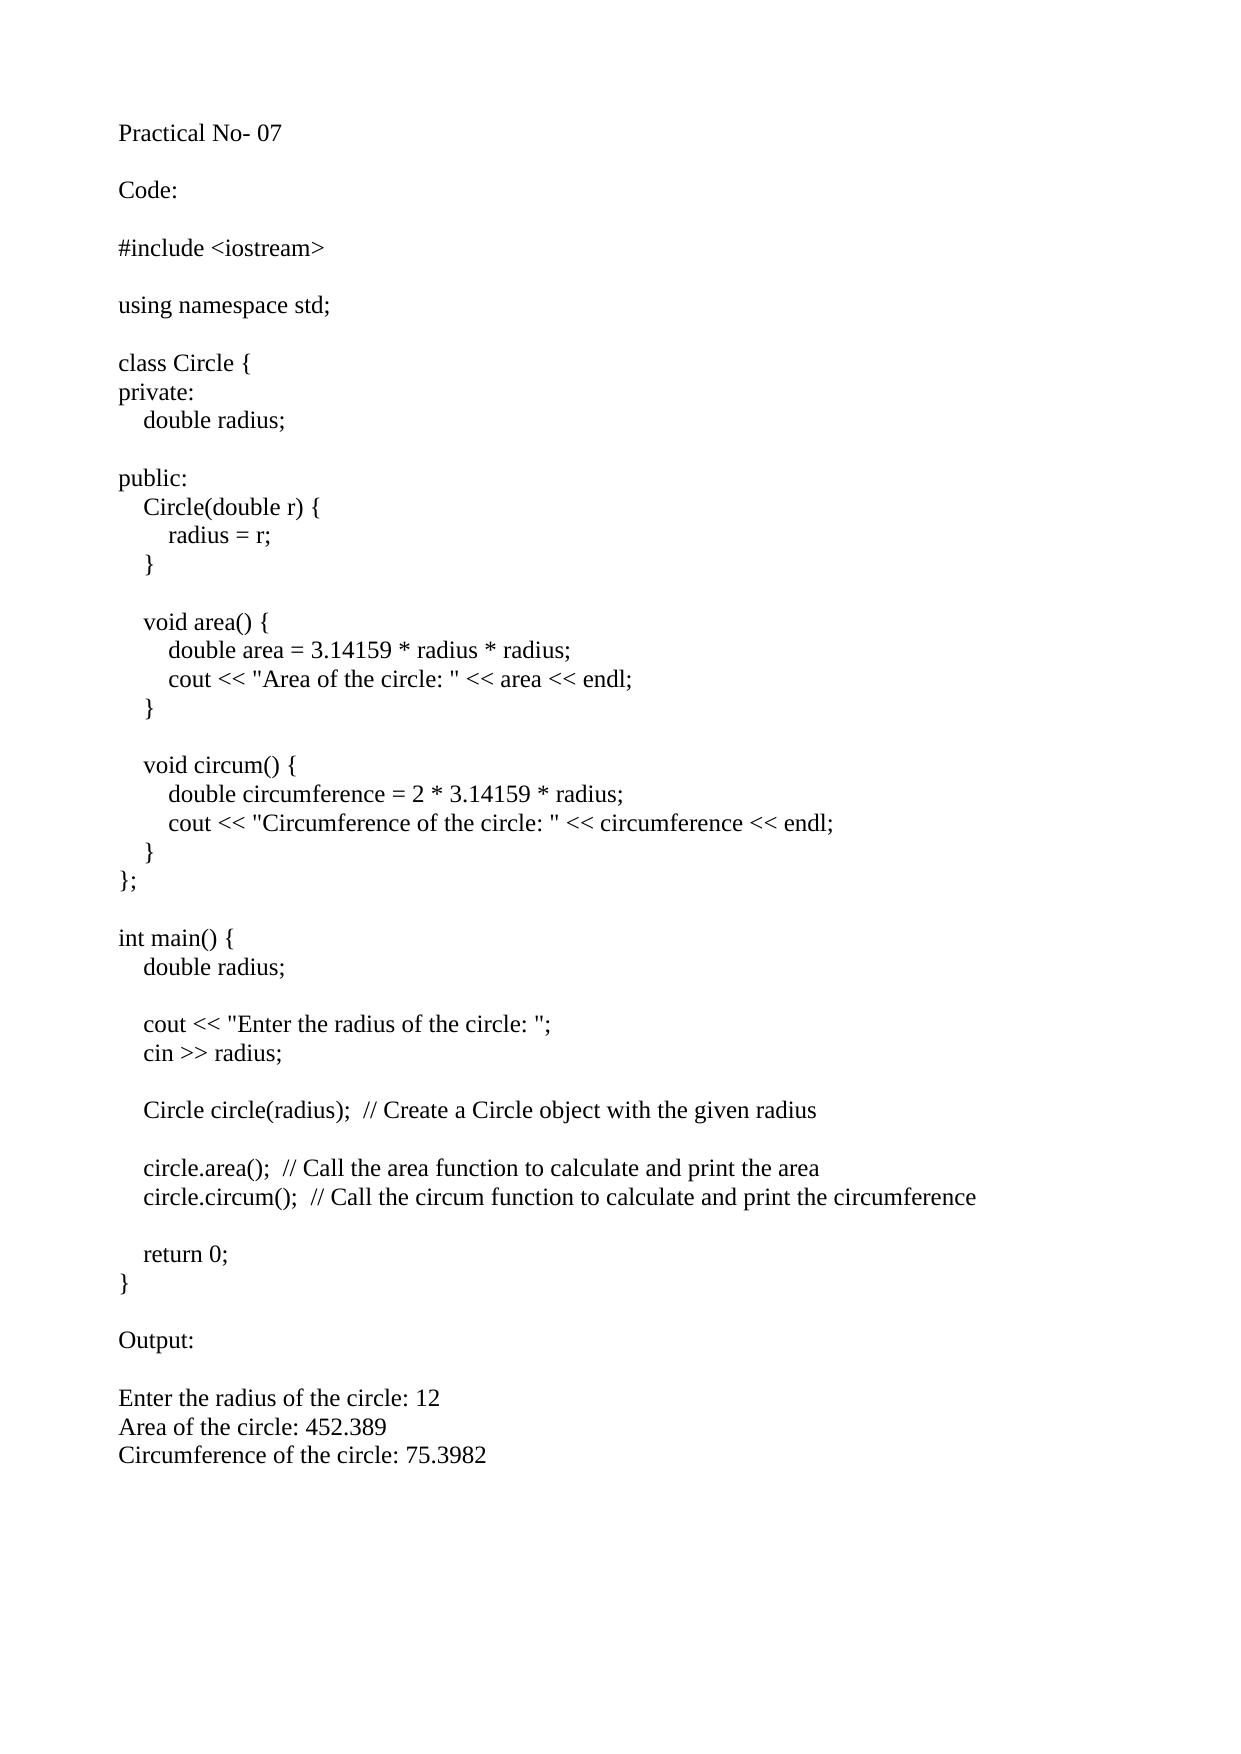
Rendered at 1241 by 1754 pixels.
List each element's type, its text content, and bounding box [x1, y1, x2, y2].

text cout << "Area of the circle: " << area << endl; [118, 664, 1122, 693]
text void area() { [118, 607, 1122, 636]
text Circle(double r) { [118, 492, 1122, 521]
text Circle circle(radius); // Create a Circle object with the given radius [118, 1096, 1122, 1124]
text Practical No- 07 [118, 118, 1122, 147]
text Output: [118, 1326, 1122, 1354]
text double area = 3.14159 * radius * radius; [118, 636, 1122, 664]
text private: [118, 377, 1122, 406]
text } [118, 549, 1122, 578]
text double radius; [118, 952, 1122, 981]
text Circumference of the circle: 75.3982 [118, 1441, 1122, 1469]
text Enter the radius of the circle: 12 [118, 1383, 1122, 1412]
text using namespace std; [118, 291, 1122, 319]
text Code: [118, 176, 1122, 204]
text double radius; [118, 406, 1122, 434]
text Area of the circle: 452.389 [118, 1412, 1122, 1441]
text circle.area(); // Call the area function to calculate and print the area [118, 1153, 1122, 1182]
text radius = r; [118, 521, 1122, 549]
text }; [118, 866, 1122, 894]
text } [118, 693, 1122, 722]
text public: [118, 463, 1122, 492]
text circle.circum(); // Call the circum function to calculate and print the circumference [118, 1182, 1122, 1211]
text } [118, 837, 1122, 866]
text #include <iostream> [118, 233, 1122, 262]
text double circumference = 2 * 3.14159 * radius; [118, 779, 1122, 808]
text return 0; [118, 1239, 1122, 1268]
text } [118, 1268, 1122, 1297]
text cin >> radius; [118, 1038, 1122, 1067]
text cout << "Circumference of the circle: " << circumference << endl; [118, 808, 1122, 837]
text class Circle { [118, 348, 1122, 377]
text void circum() { [118, 751, 1122, 779]
text cout << "Enter the radius of the circle: "; [118, 1009, 1122, 1038]
text int main() { [118, 923, 1122, 952]
